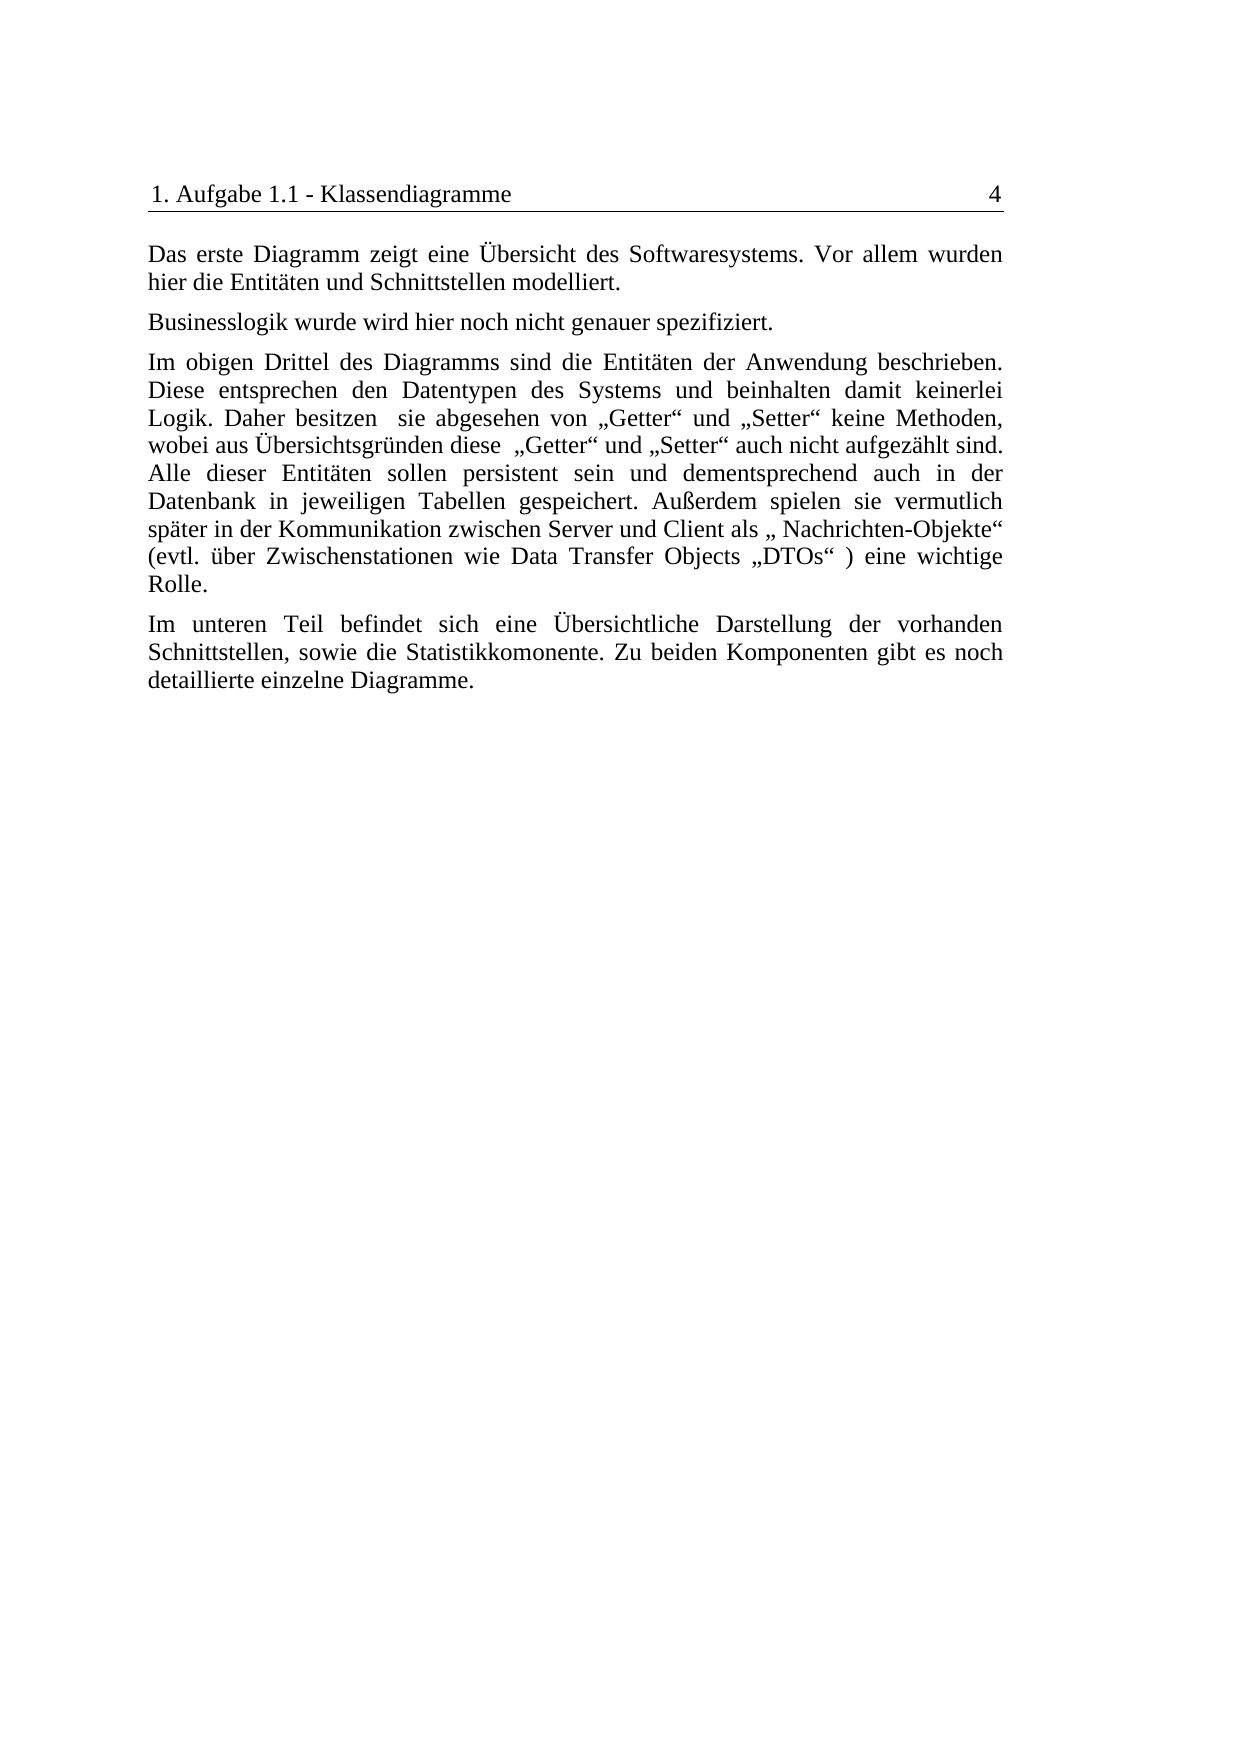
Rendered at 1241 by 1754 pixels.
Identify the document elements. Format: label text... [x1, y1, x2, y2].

text Businesslogik wurde wird hier noch nicht genauer spezifiziert. [148, 308, 1004, 336]
text Im obigen Drittel des Diagramms sind die Entitäten der Anwendung beschrieben. Diese entsprechen den Datentypen des Systems und beinhalten damit keinerlei Logik. Daher besitzen sie abgesehen von „Getter“ und „Setter“ keine Methoden, wobei aus Übersichtsgründen diese „Getter“ und „Setter“ auch nicht aufgezählt sind. Alle dieser Entitäten sollen persistent sein und dementsprechend auch in der Datenbank in jeweiligen Tabellen gespeichert. Außerdem spielen sie vermutlich später in der Kommunikation zwischen Server und Client als „ Nachrichten-Objekte“ (evtl. über Zwischenstationen wie Data Transfer Objects „DTOs“ ) eine wichtige Rolle. [148, 348, 1004, 598]
text Im unteren Teil befindet sich eine Übersichtliche Darstellung der vorhanden Schnittstellen, sowie die Statistikkomonente. Zu beiden Komponenten gibt es noch detaillierte einzelne Diagramme. [148, 610, 1004, 693]
text Das erste Diagramm zeigt eine Übersicht des Softwaresystems. Vor allem wurden hier die Entitäten und Schnittstellen modelliert. [148, 240, 1004, 296]
